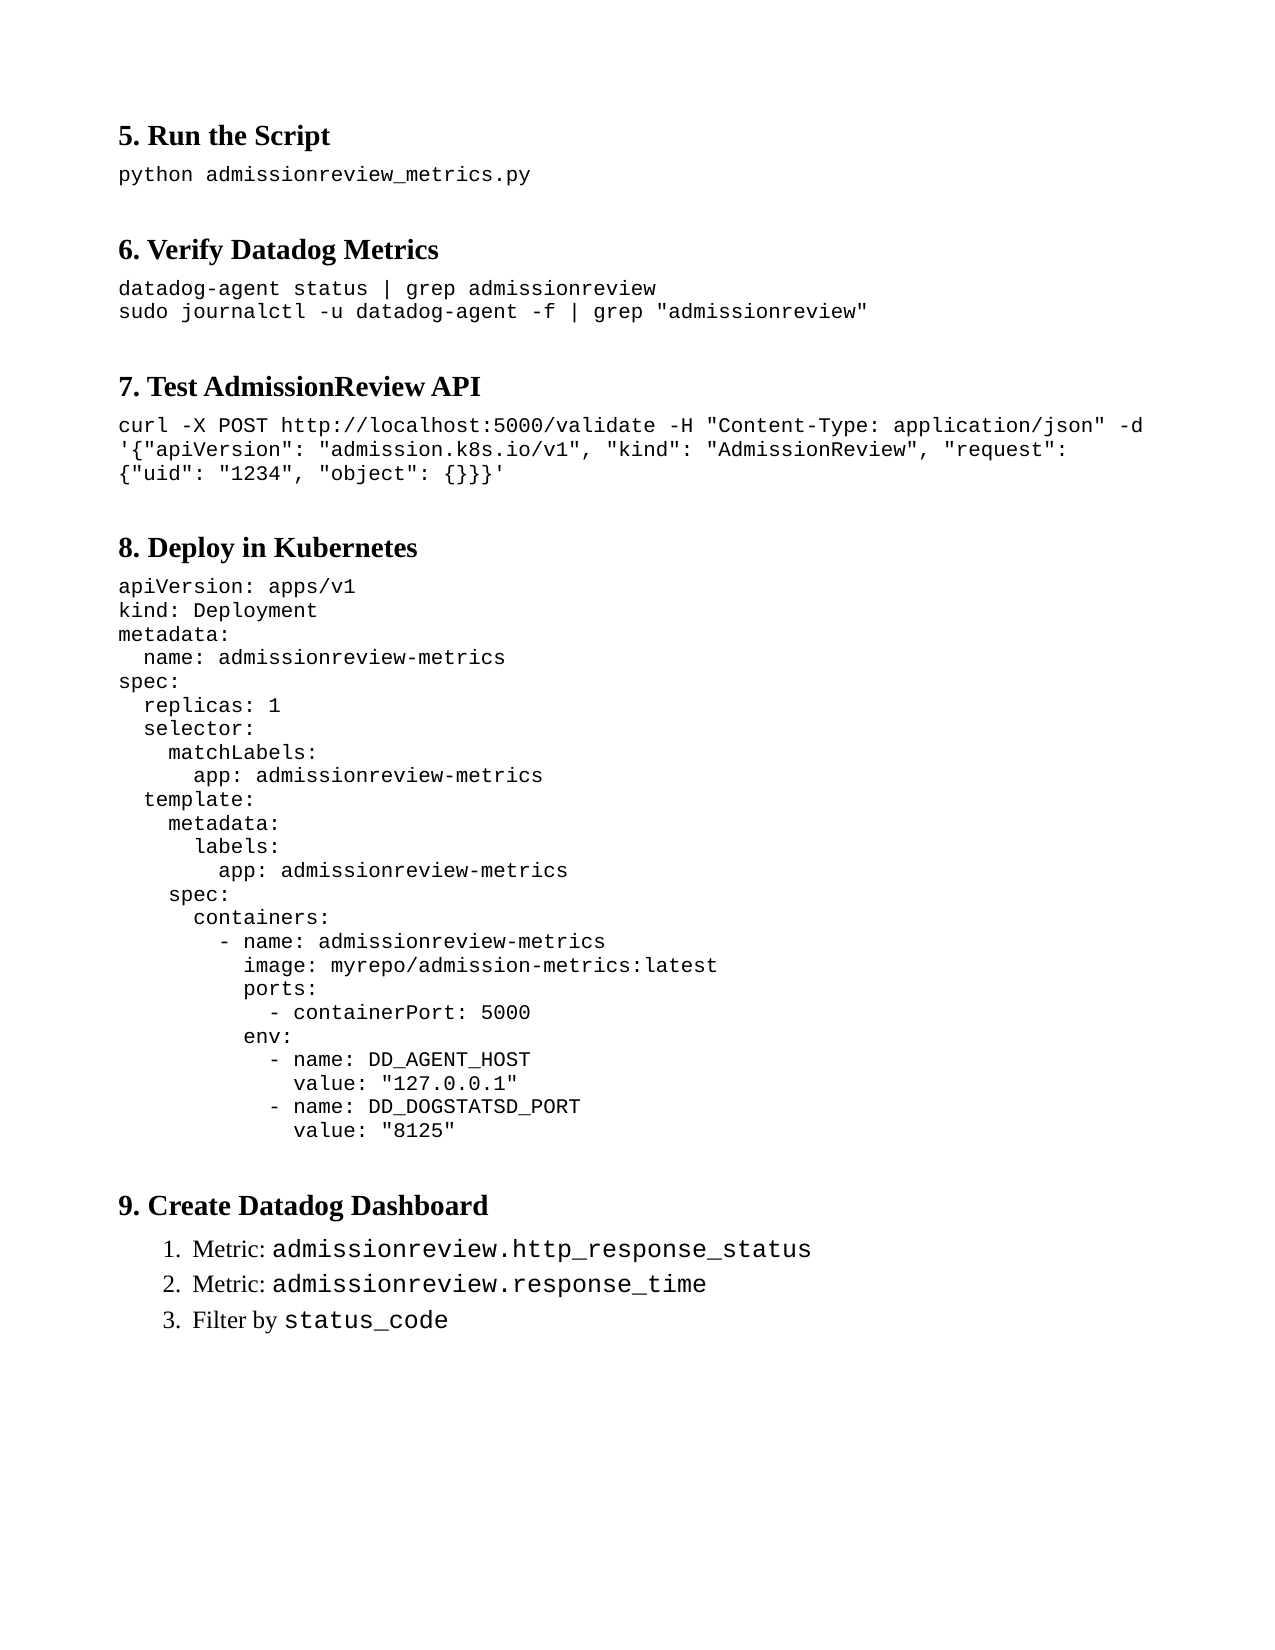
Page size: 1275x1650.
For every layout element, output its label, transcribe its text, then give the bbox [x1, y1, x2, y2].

subtitle 9. Create Datadog Dashboard [118, 1188, 1157, 1221]
text python admissionreview_metrics.py [118, 164, 1157, 188]
text env: [118, 1026, 1157, 1049]
text - name: admissionreview-metrics [118, 931, 1157, 955]
text kind: Deployment [118, 600, 1157, 624]
subtitle 6. Verify Datadog Metrics [118, 232, 1157, 265]
text - name: DD_DOGSTATSD_PORT [118, 1097, 1157, 1120]
text metadata: [118, 624, 1157, 647]
subtitle 8. Deploy in Kubernetes [118, 530, 1157, 564]
text labels: [118, 836, 1157, 860]
list Filter by status_code [162, 1305, 1157, 1336]
text sudo journalctl -u datadog-agent -f | grep "admissionreview" [118, 302, 1157, 325]
text curl -X POST http://localhost:5000/validate -H "Content-Type: application/json" -d '{"apiVersion": "admission.k8s.io/v1", "kind": "AdmissionReview", "request": {"uid": "1234", "object": {}}}' [118, 415, 1157, 486]
text image: myrepo/admission-metrics:latest [118, 955, 1157, 978]
list Metric: admissionreview.response_time [162, 1269, 1157, 1300]
text app: admissionreview-metrics [118, 766, 1157, 789]
text value: "8125" [118, 1120, 1157, 1144]
text datadog-agent status | grep admissionreview [118, 278, 1157, 302]
text - containerPort: 5000 [118, 1002, 1157, 1026]
subtitle 7. Test AdmissionReview API [118, 369, 1157, 403]
subtitle 5. Run the Script [118, 118, 1157, 152]
text template: [118, 789, 1157, 813]
text app: admissionreview-metrics [118, 860, 1157, 884]
text containers: [118, 907, 1157, 931]
text metadata: [118, 813, 1157, 836]
list Metric: admissionreview.http_response_status [162, 1234, 1157, 1265]
text ports: [118, 978, 1157, 1002]
text selector: [118, 718, 1157, 742]
text apiVersion: apps/v1 [118, 576, 1157, 600]
text spec: [118, 884, 1157, 907]
text matchLabels: [118, 742, 1157, 766]
text name: admissionreview-metrics [118, 647, 1157, 671]
text replicas: 1 [118, 694, 1157, 718]
text spec: [118, 671, 1157, 694]
text - name: DD_AGENT_HOST [118, 1049, 1157, 1073]
text value: "127.0.0.1" [118, 1073, 1157, 1097]
